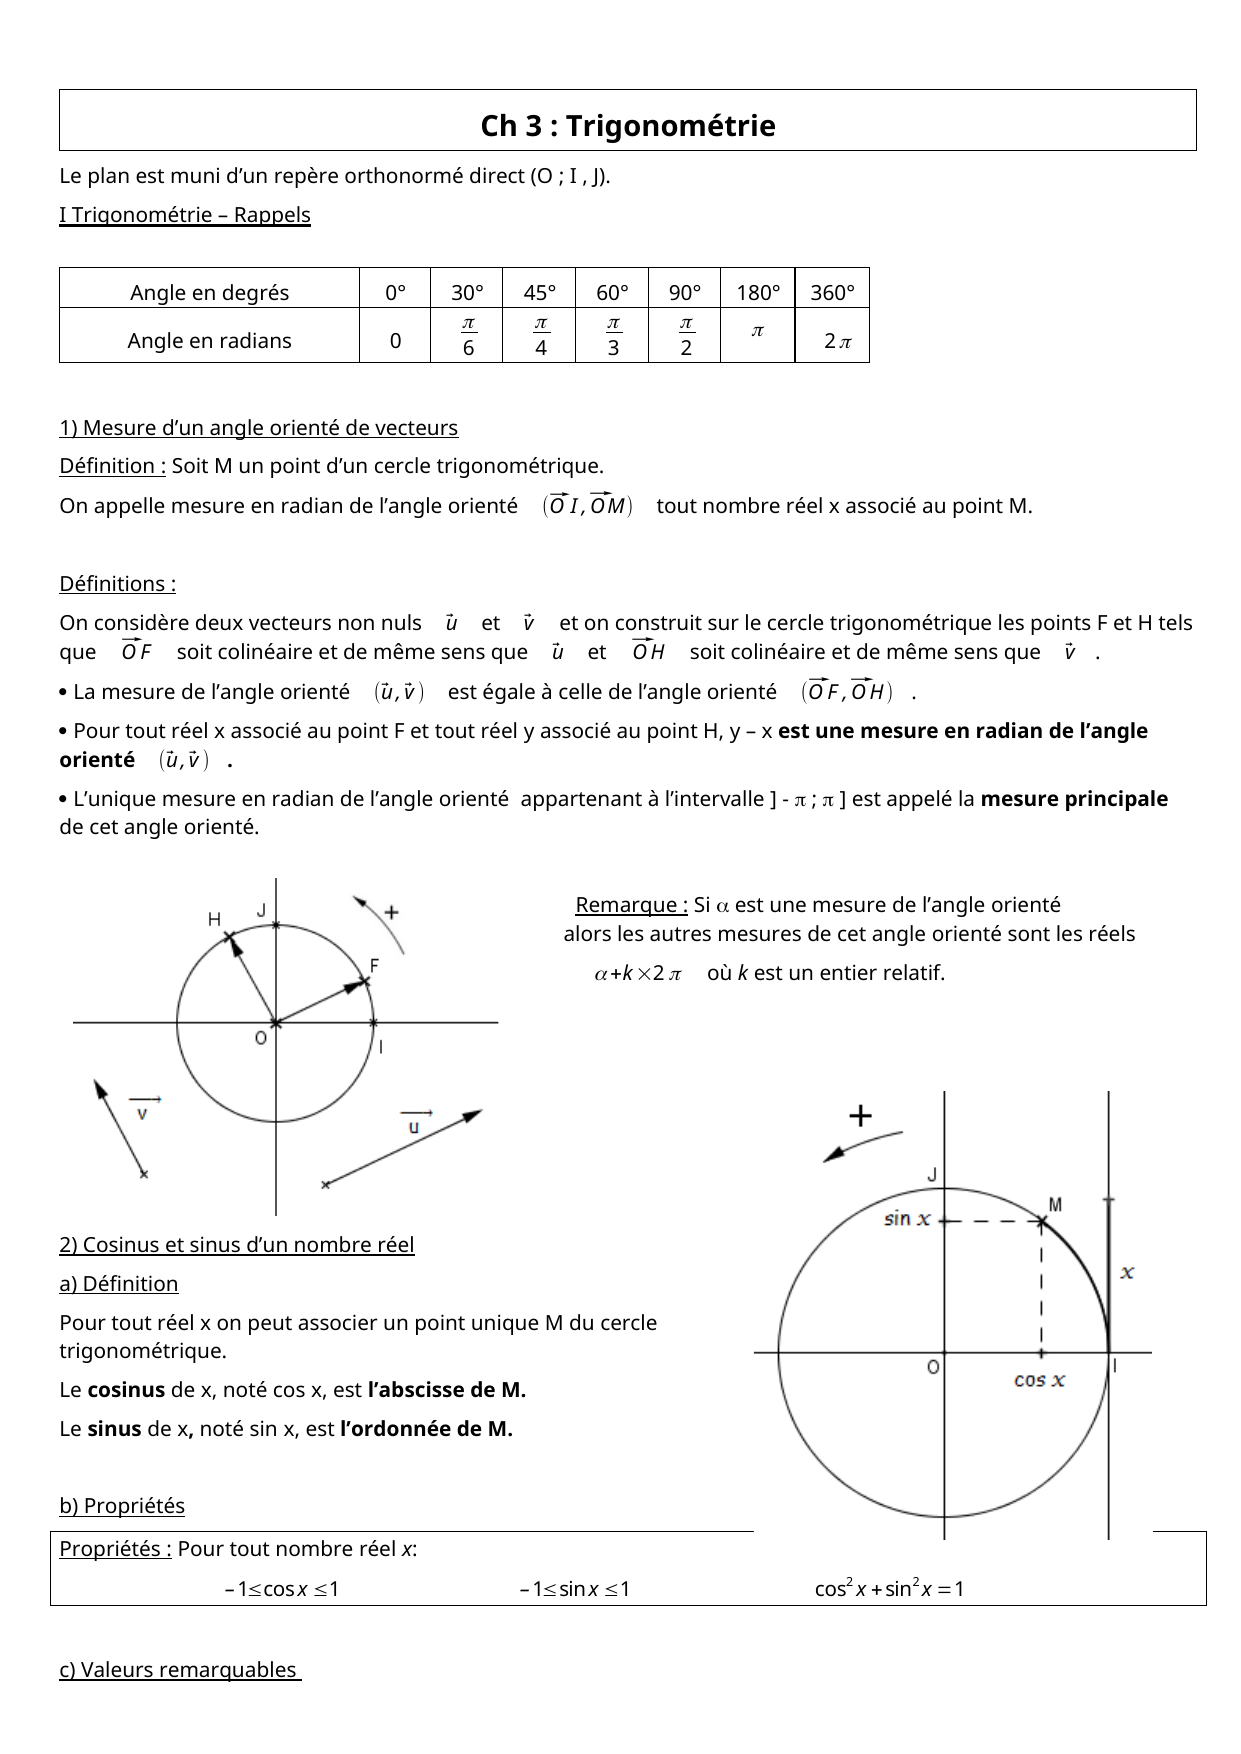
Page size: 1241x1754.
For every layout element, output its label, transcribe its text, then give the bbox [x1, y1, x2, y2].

table_header 45° [503, 268, 575, 307]
text  Pour tout réel x associé au point F et tout réel y associé au point H, y – x est une mesure en radian de l’angle orienté . [59, 716, 1197, 774]
picture [73, 878, 499, 1216]
text On appelle mesure en radian de l’angle orienté tout nombre réel x associé au point M. [59, 490, 1197, 519]
table_cell [576, 308, 648, 362]
text b) Propriétés [59, 1492, 753, 1520]
text Pour tout réel x on peut associer un point unique M du cercle trigonométrique. [59, 1308, 753, 1365]
table_header Ch 3 : Trigonométrie [60, 90, 1196, 150]
text Remarque : Si  est une mesure de l’angle orienté alors les autres mesures de cet angle orienté sont les réels [499, 890, 1197, 947]
text 1) Mesure d’un angle orienté de vecteurs [59, 413, 1197, 441]
table_header 90° [649, 268, 720, 307]
table_header 60° [576, 268, 648, 307]
text [1153, 1414, 1197, 1442]
table_cell [431, 308, 502, 362]
table_cell [649, 308, 720, 362]
text On considère deux vecteurs non nuls et et on construit sur le cercle trigonométrique les points F et H tels que soit colinéaire et de même sens que et soit colinéaire et de même sens que . [59, 607, 1197, 666]
table_cell [721, 308, 794, 362]
text [1153, 1375, 1197, 1403]
table_cell [796, 308, 869, 362]
text  L’unique mesure en radian de l’angle orienté appartenant à l’intervalle ] -  ;  ] est appelé la mesure principale de cet angle orienté. [59, 784, 1197, 841]
table_cell [503, 308, 575, 362]
text [1153, 1492, 1197, 1520]
text c) Valeurs remarquables [59, 1655, 1197, 1683]
table_header Angle en degrés [60, 268, 359, 307]
text [1153, 1269, 1197, 1297]
table_cell Angle en radians [60, 308, 359, 362]
text [1153, 1308, 1197, 1365]
text a) Définition [59, 1269, 753, 1297]
text I Trigonométrie – Rappels [59, 200, 1197, 228]
text [1153, 1230, 1197, 1258]
text Le sinus de x, noté sin x, est l’ordonnée de M. [59, 1414, 753, 1442]
text Définitions : [59, 569, 1197, 597]
text Le plan est muni d’un repère orthonormé direct (O ; I , J). [59, 161, 1197, 189]
text 2) Cosinus et sinus d’un nombre réel [59, 1230, 753, 1258]
table_header 0° [360, 268, 430, 307]
table_header 360° [796, 268, 869, 307]
picture [753, 1091, 1152, 1540]
text où k est un entier relatif. [499, 957, 1197, 987]
text  La mesure de l’angle orienté est égale à celle de l’angle orienté . [59, 676, 1197, 706]
text Propriétés : Pour tout nombre réel x: [51, 1532, 1206, 1562]
text Définition : Soit M un point d’un cercle trigonométrique. [59, 451, 1197, 480]
table_header 180° [721, 268, 794, 307]
text Le cosinus de x, noté cos x, est l’abscisse de M. [59, 1375, 753, 1403]
table_header 30° [431, 268, 502, 307]
table_cell 0 [360, 308, 430, 362]
